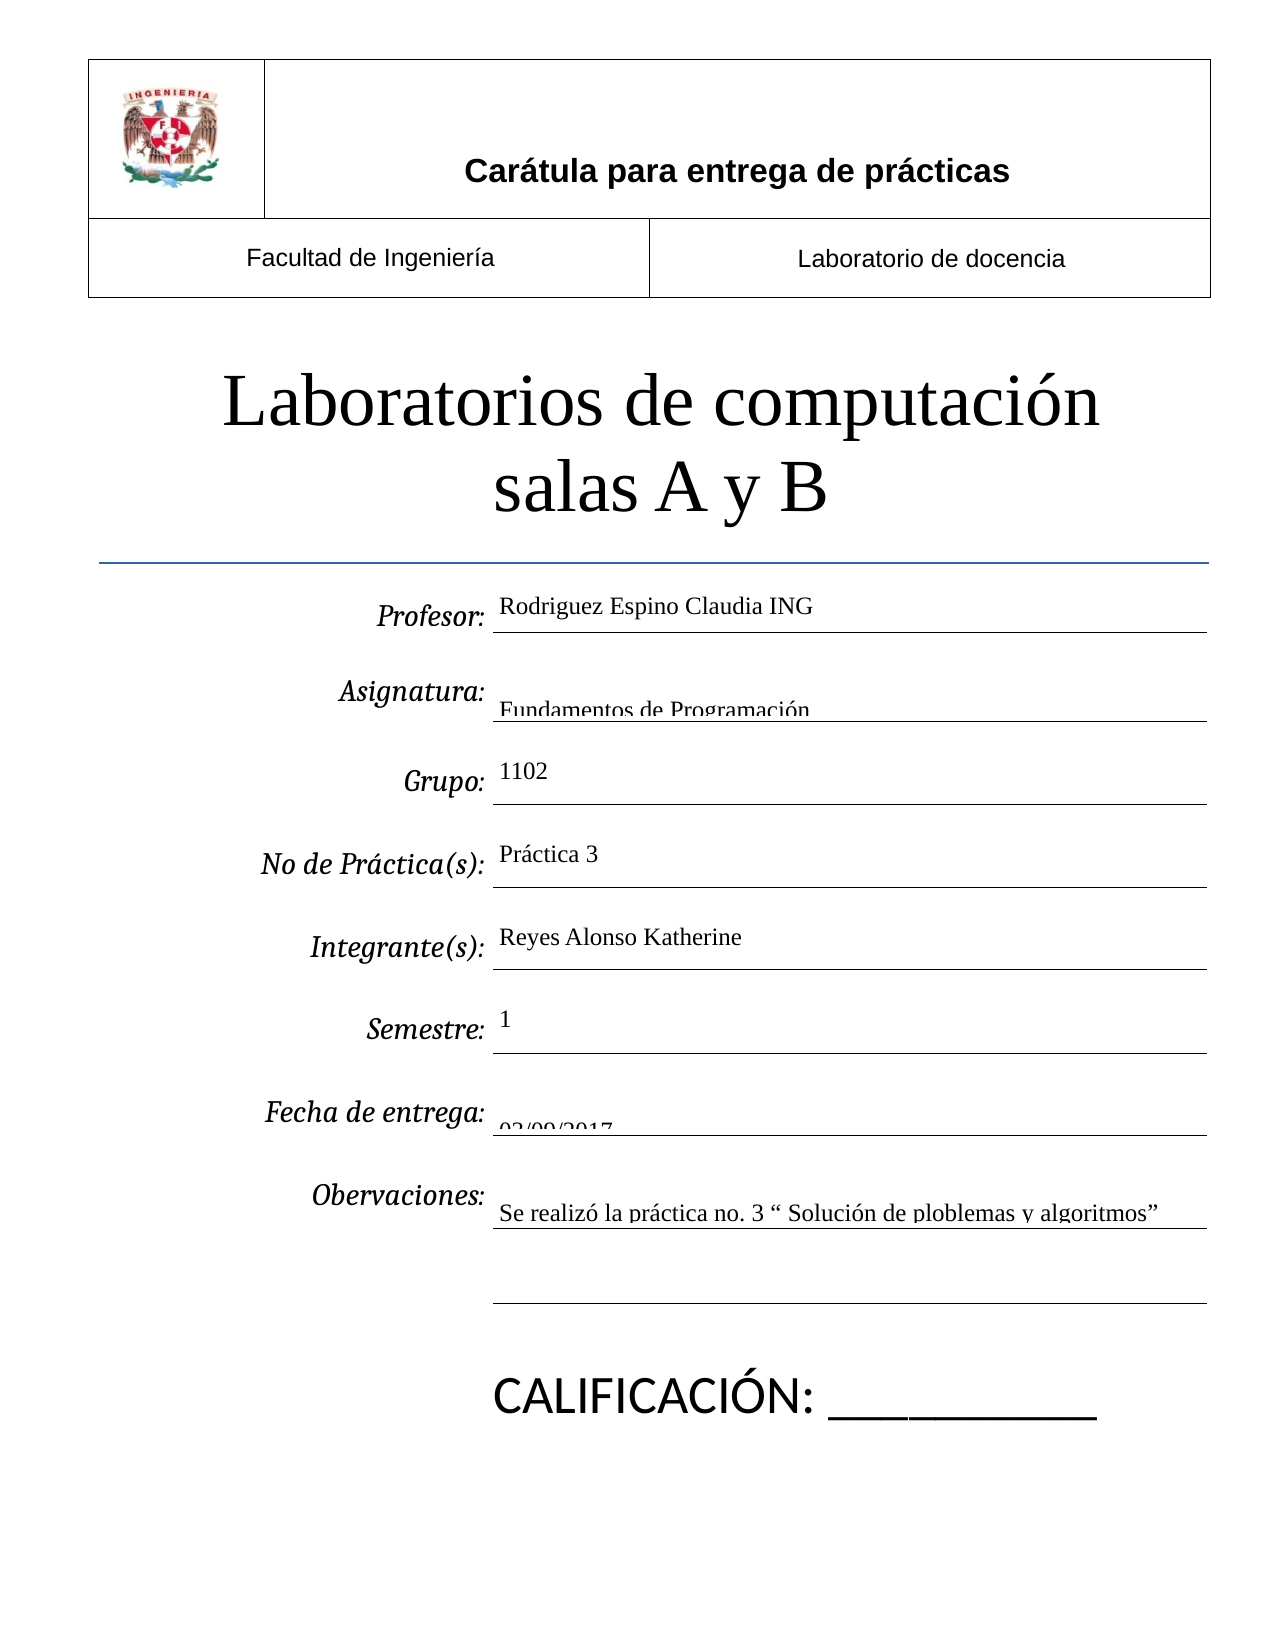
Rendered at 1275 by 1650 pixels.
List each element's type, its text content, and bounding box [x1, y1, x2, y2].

table_header [118, 556, 493, 562]
table_cell 1102 [493, 722, 1207, 804]
table_cell [493, 1229, 1207, 1303]
table_header [89, 60, 264, 217]
table_cell Integrante(s): [118, 887, 493, 969]
table_cell No de Práctica(s): [118, 804, 493, 887]
table_cell Asignatura: [118, 631, 493, 721]
table_cell Obervaciones: [118, 1135, 493, 1228]
table_cell [118, 1228, 493, 1303]
text CALIFICACIÓN: __________ [118, 1361, 1205, 1427]
table_header Profesor: [118, 564, 493, 631]
table_cell 1 [493, 970, 1207, 1052]
table_cell Semestre: [118, 969, 493, 1052]
table_cell 03/09/2017 [493, 1054, 1207, 1135]
table_cell Fecha de entrega: [118, 1053, 493, 1135]
table_cell Laboratorio de docencia [650, 219, 1210, 297]
text Laboratorios de computación [118, 355, 1205, 441]
table_cell Grupo: [118, 721, 493, 804]
table_cell Práctica 3 [493, 805, 1207, 887]
table_cell Se realizó la práctica no. 3 “ Solución de ploblemas y algoritmos” [493, 1136, 1207, 1228]
text salas A y B [118, 441, 1205, 528]
table_cell Reyes Alonso Katherine [493, 888, 1207, 969]
table_header [493, 556, 1207, 562]
table_cell Fundamentos de Programación [493, 633, 1207, 721]
table_header Rodriguez Espino Claudia ING [493, 564, 1207, 631]
table_header Carátula para entrega de prácticas [265, 60, 1210, 217]
table_cell Facultad de Ingeniería [89, 219, 649, 297]
